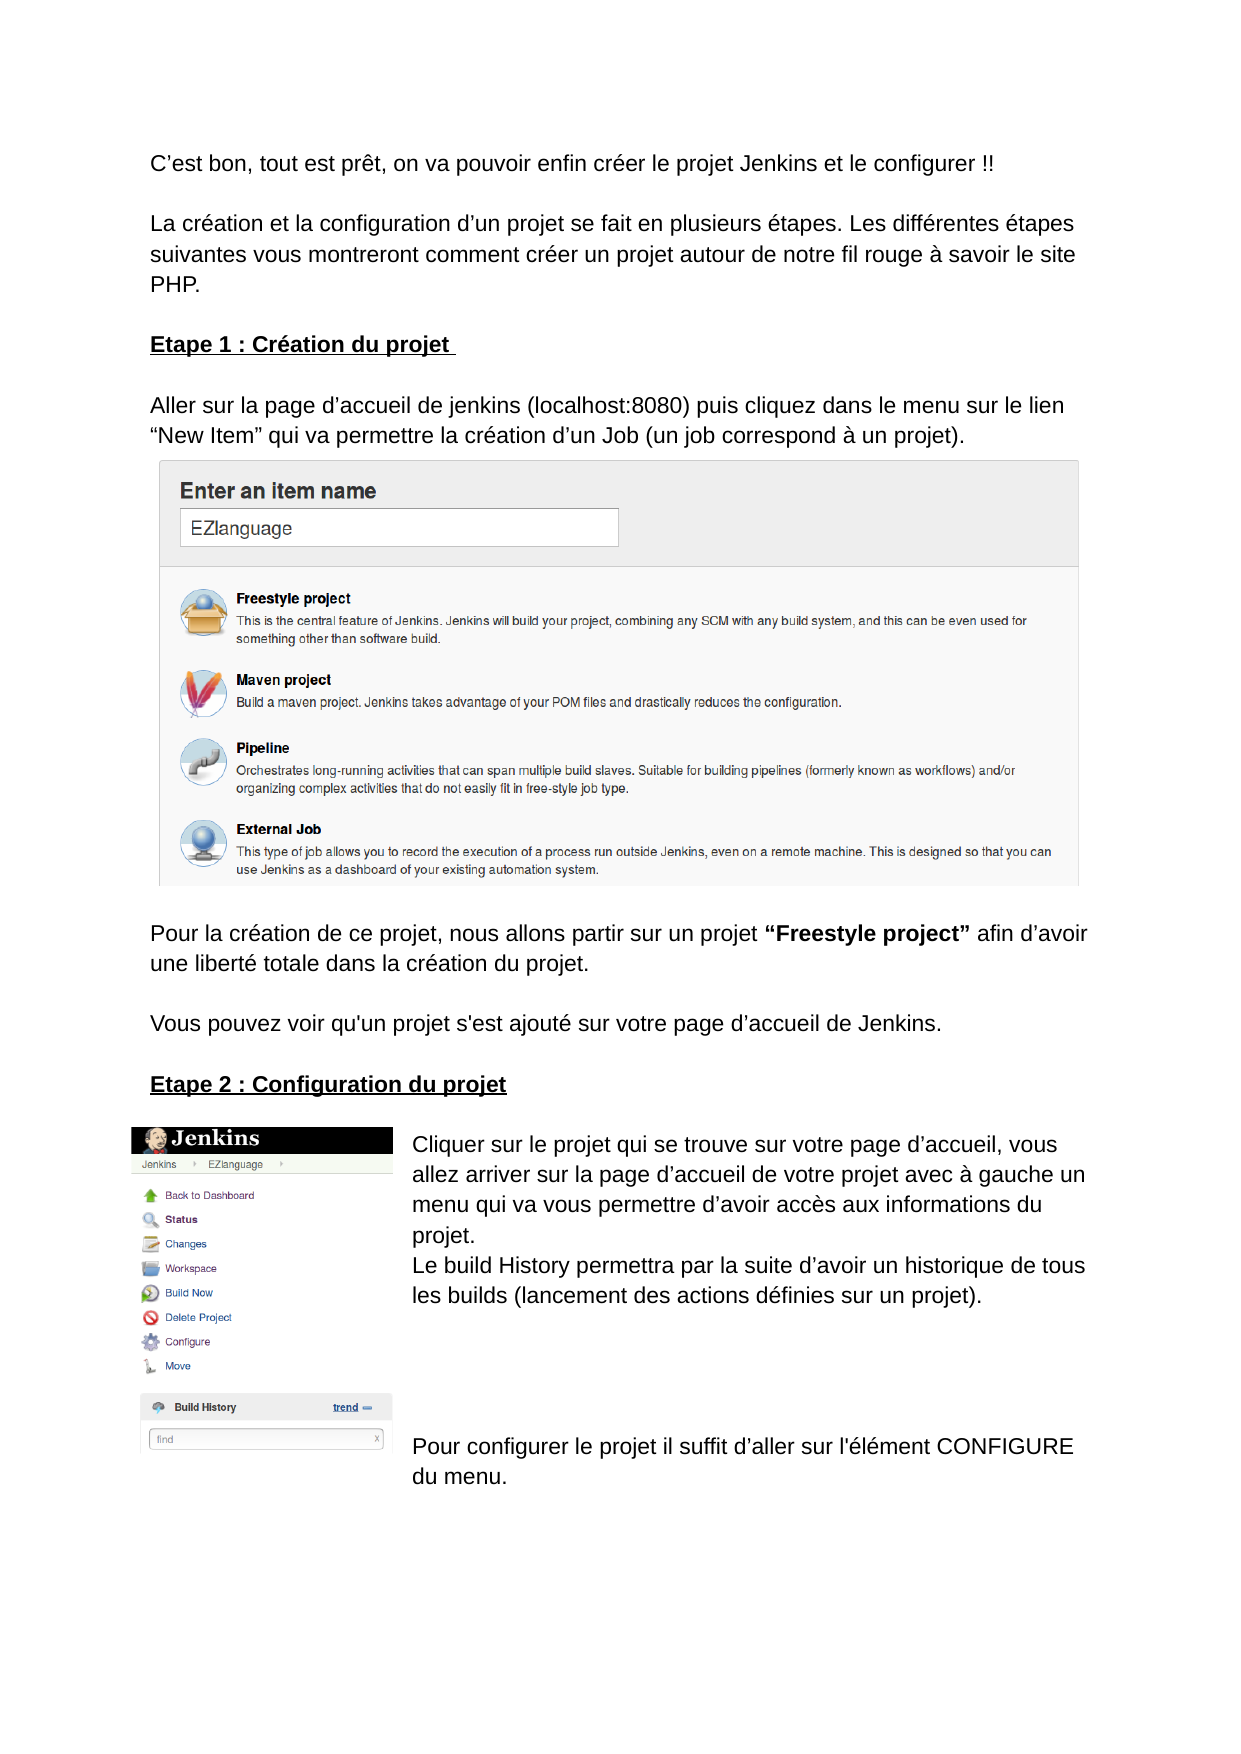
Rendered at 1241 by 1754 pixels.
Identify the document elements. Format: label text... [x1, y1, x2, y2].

picture [150, 452, 1091, 886]
text Cliquer sur le projet qui se trouve sur votre page d’accueil, vous allez arriver sur la page d’accueil de votre projet avec à gauche un menu qui va vous permettre d’avoir accès aux informations du projet. [393, 1131, 1090, 1248]
text Aller sur la page d’accueil de jenkins (localhost:8080) puis cliquez dans le menu sur le lien “New Item” qui va permettre la création d’un Job (un job correspond à un projet). [150, 392, 1090, 448]
picture [131, 1127, 393, 1455]
text Pour la création de ce projet, nous allons partir sur un projet “Freestyle project” afin d’avoir une liberté totale dans la création du projet. [150, 919, 1090, 976]
text Pour configurer le projet il suffit d’aller sur l'élément CONFIGURE du menu. [150, 1433, 1090, 1489]
text Etape 2 : Configuration du projet [150, 1071, 1090, 1097]
text C’est bon, tout est prêt, on va pouvoir enfin créer le projet Jenkins et le configurer !! [150, 150, 1090, 176]
text La création et la configuration d’un projet se fait en plusieurs étapes. Les différentes étapes suivantes vous montreront comment créer un projet autour de notre fil rouge à savoir le site PHP. [150, 210, 1090, 297]
text Etape 1 : Création du projet [150, 331, 1090, 358]
text Vous pouvez voir qu'un projet s'est ajouté sur votre page d’accueil de Jenkins. [150, 1010, 1090, 1036]
text Le build History permettra par la suite d’avoir un historique de tous les builds (lancement des actions définies sur un projet). [393, 1252, 1090, 1308]
